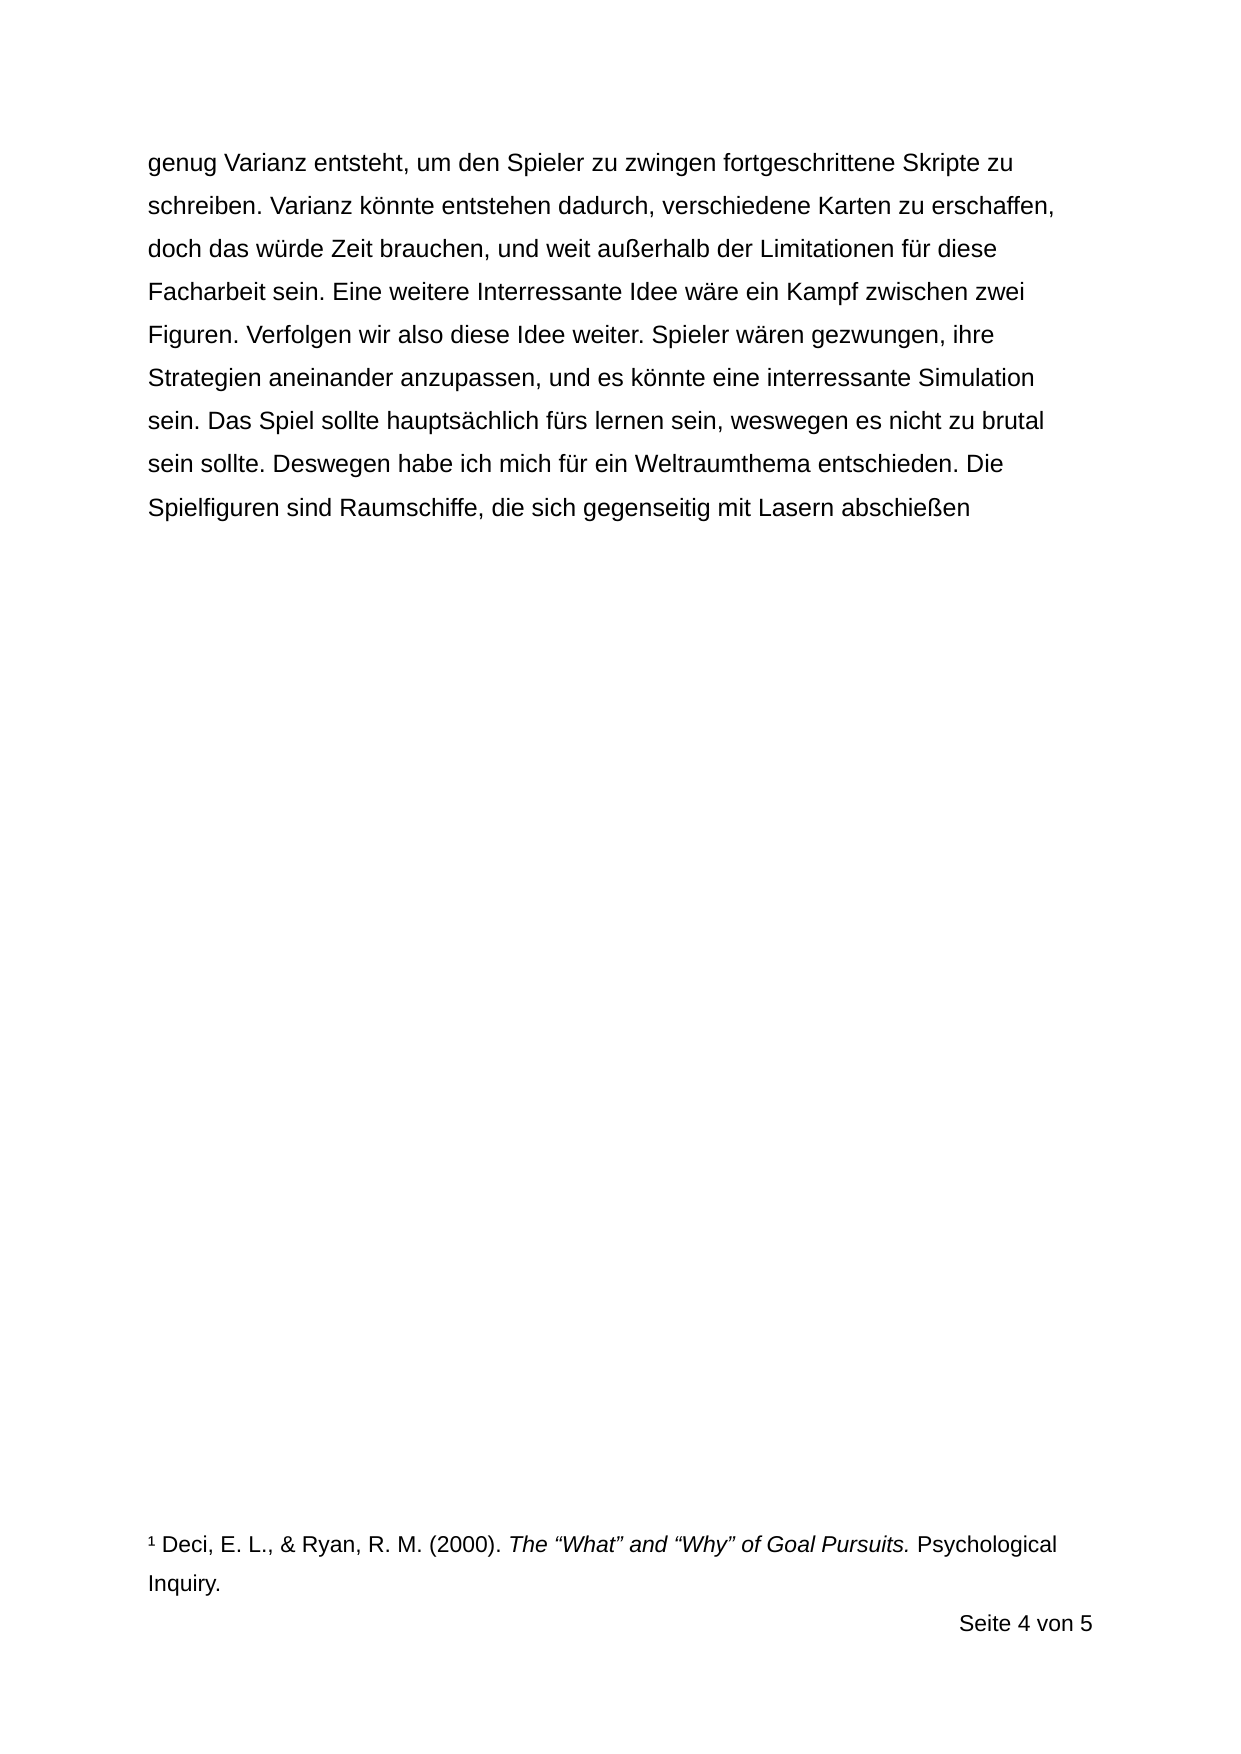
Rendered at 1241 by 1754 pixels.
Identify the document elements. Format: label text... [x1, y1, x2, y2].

text genug Varianz entsteht, um den Spieler zu zwingen fortgeschrittene Skripte zu schreiben. Varianz könnte entstehen dadurch, verschiedene Karten zu erschaffen, doch das würde Zeit brauchen, und weit außerhalb der Limitationen für diese Facharbeit sein. Eine weitere Interressante Idee wäre ein Kampf zwischen zwei Figuren. Verfolgen wir also diese Idee weiter. Spieler wären gezwungen, ihre Strategien aneinander anzupassen, und es könnte eine interressante Simulation sein. Das Spiel sollte hauptsächlich fürs lernen sein, weswegen es nicht zu brutal sein sollte. Deswegen habe ich mich für ein Weltraumthema entschieden. Die Spielfiguren sind Raumschiffe, die sich gegenseitig mit Lasern abschießen [148, 148, 1093, 521]
